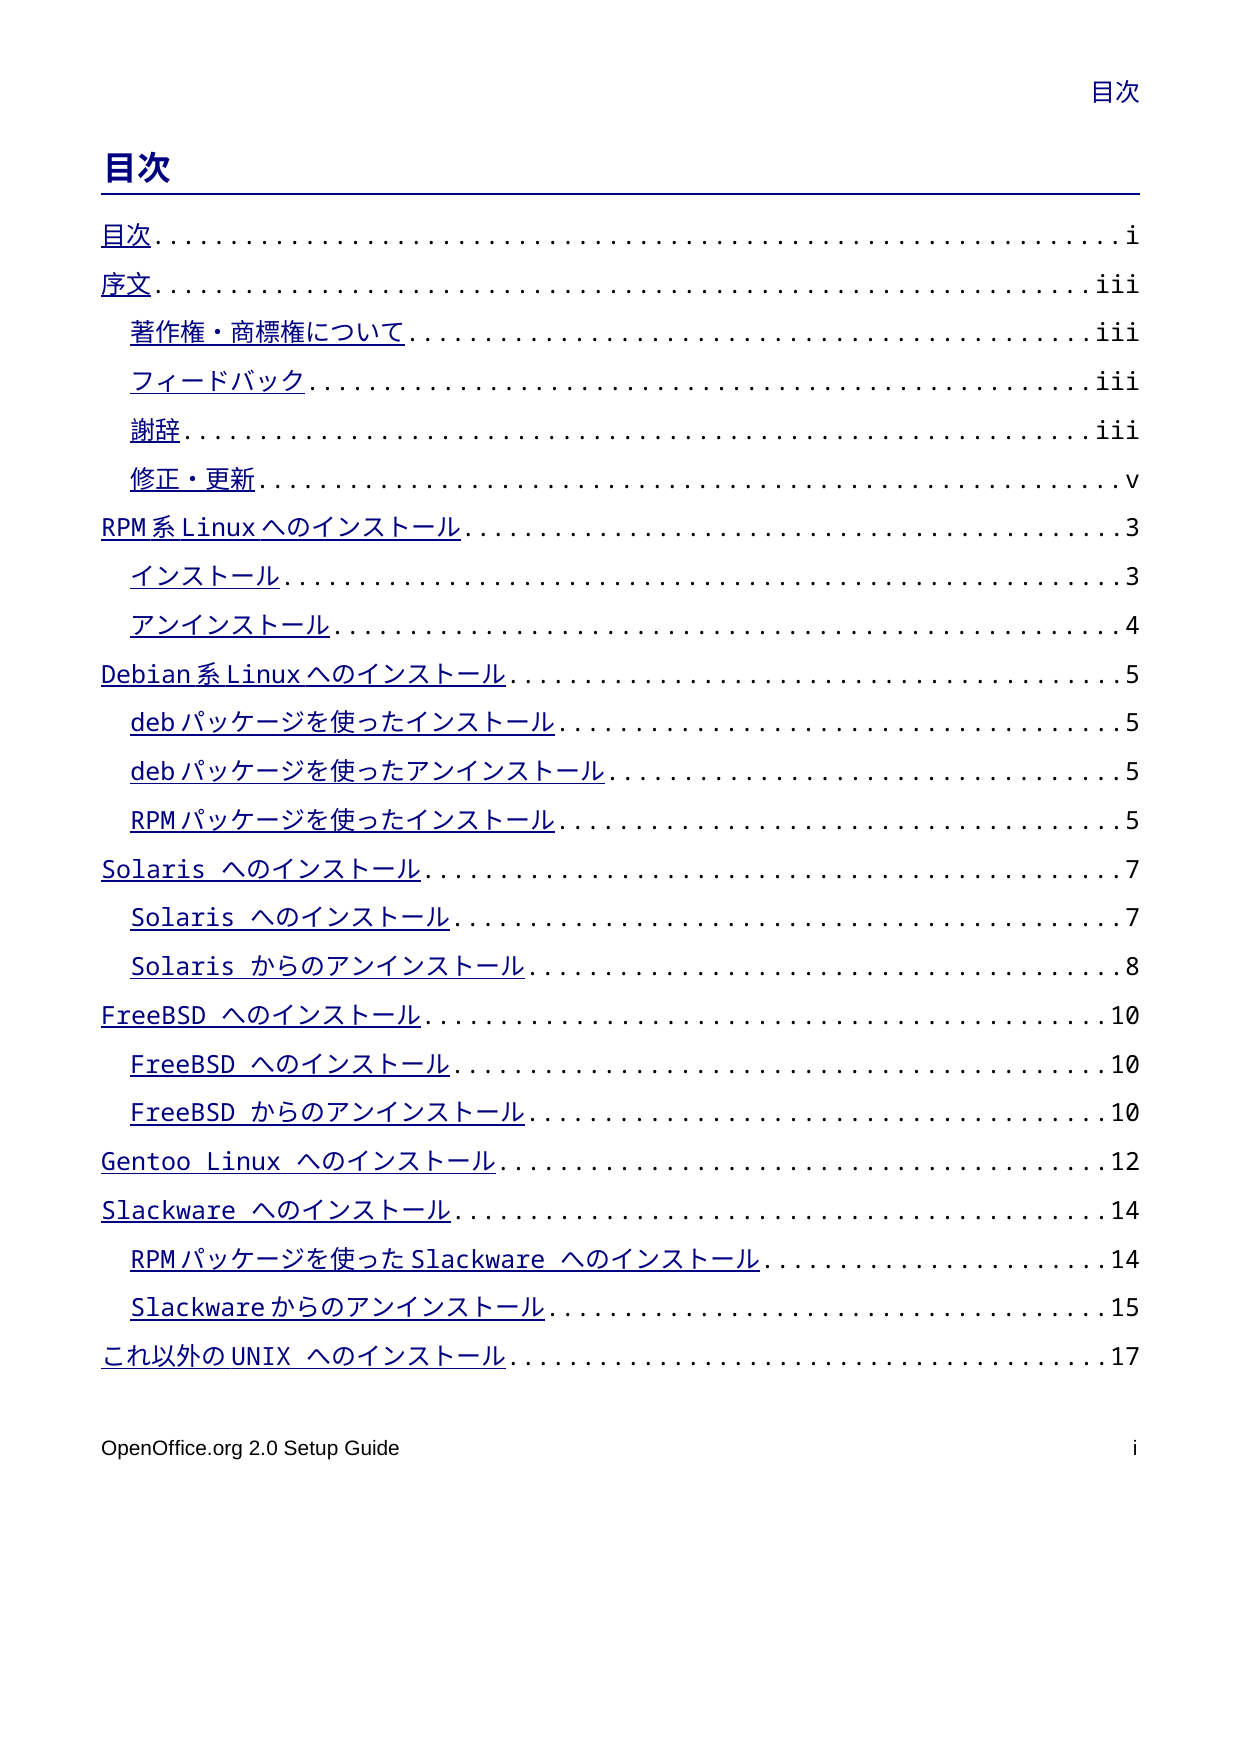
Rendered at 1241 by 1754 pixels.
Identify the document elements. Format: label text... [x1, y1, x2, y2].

text FreeBSD からのアンインストール 10 [130, 1095, 1140, 1129]
text Solaris へのインストール 7 [101, 852, 1140, 886]
text 謝辞 iii [130, 413, 1140, 447]
text RPMパッケージを使ったSlackware へのインストール 14 [130, 1242, 1140, 1276]
text 序文 iii [101, 267, 1140, 301]
text debパッケージを使ったインストール 5 [130, 705, 1140, 739]
text RPMパッケージを使ったインストール 5 [130, 803, 1140, 837]
text フィードバック iii [130, 364, 1140, 398]
text アンインストール 4 [130, 608, 1140, 642]
text 著作権・商標権について iii [130, 315, 1140, 349]
text Slackwareからのアンインストール 15 [130, 1290, 1140, 1324]
text Debian系Linuxへのインストール 5 [101, 657, 1140, 691]
text Solaris へのインストール 7 [130, 900, 1140, 934]
text Gentoo Linux へのインストール 12 [101, 1144, 1140, 1178]
text インストール 3 [130, 559, 1140, 593]
text Slackware へのインストール 14 [101, 1193, 1140, 1227]
text 目次 i [101, 218, 1140, 252]
text debパッケージを使ったアンインストール 5 [130, 754, 1140, 788]
text Solaris からのアンインストール 8 [130, 949, 1140, 983]
text 修正・更新 v [130, 462, 1140, 496]
text RPM系Linuxへのインストール 3 [101, 510, 1140, 544]
subtitle 目次 [101, 139, 1140, 193]
text FreeBSD へのインストール 10 [101, 998, 1140, 1032]
text これ以外のUNIX へのインストール 17 [101, 1339, 1140, 1373]
text FreeBSD へのインストール 10 [130, 1047, 1140, 1081]
